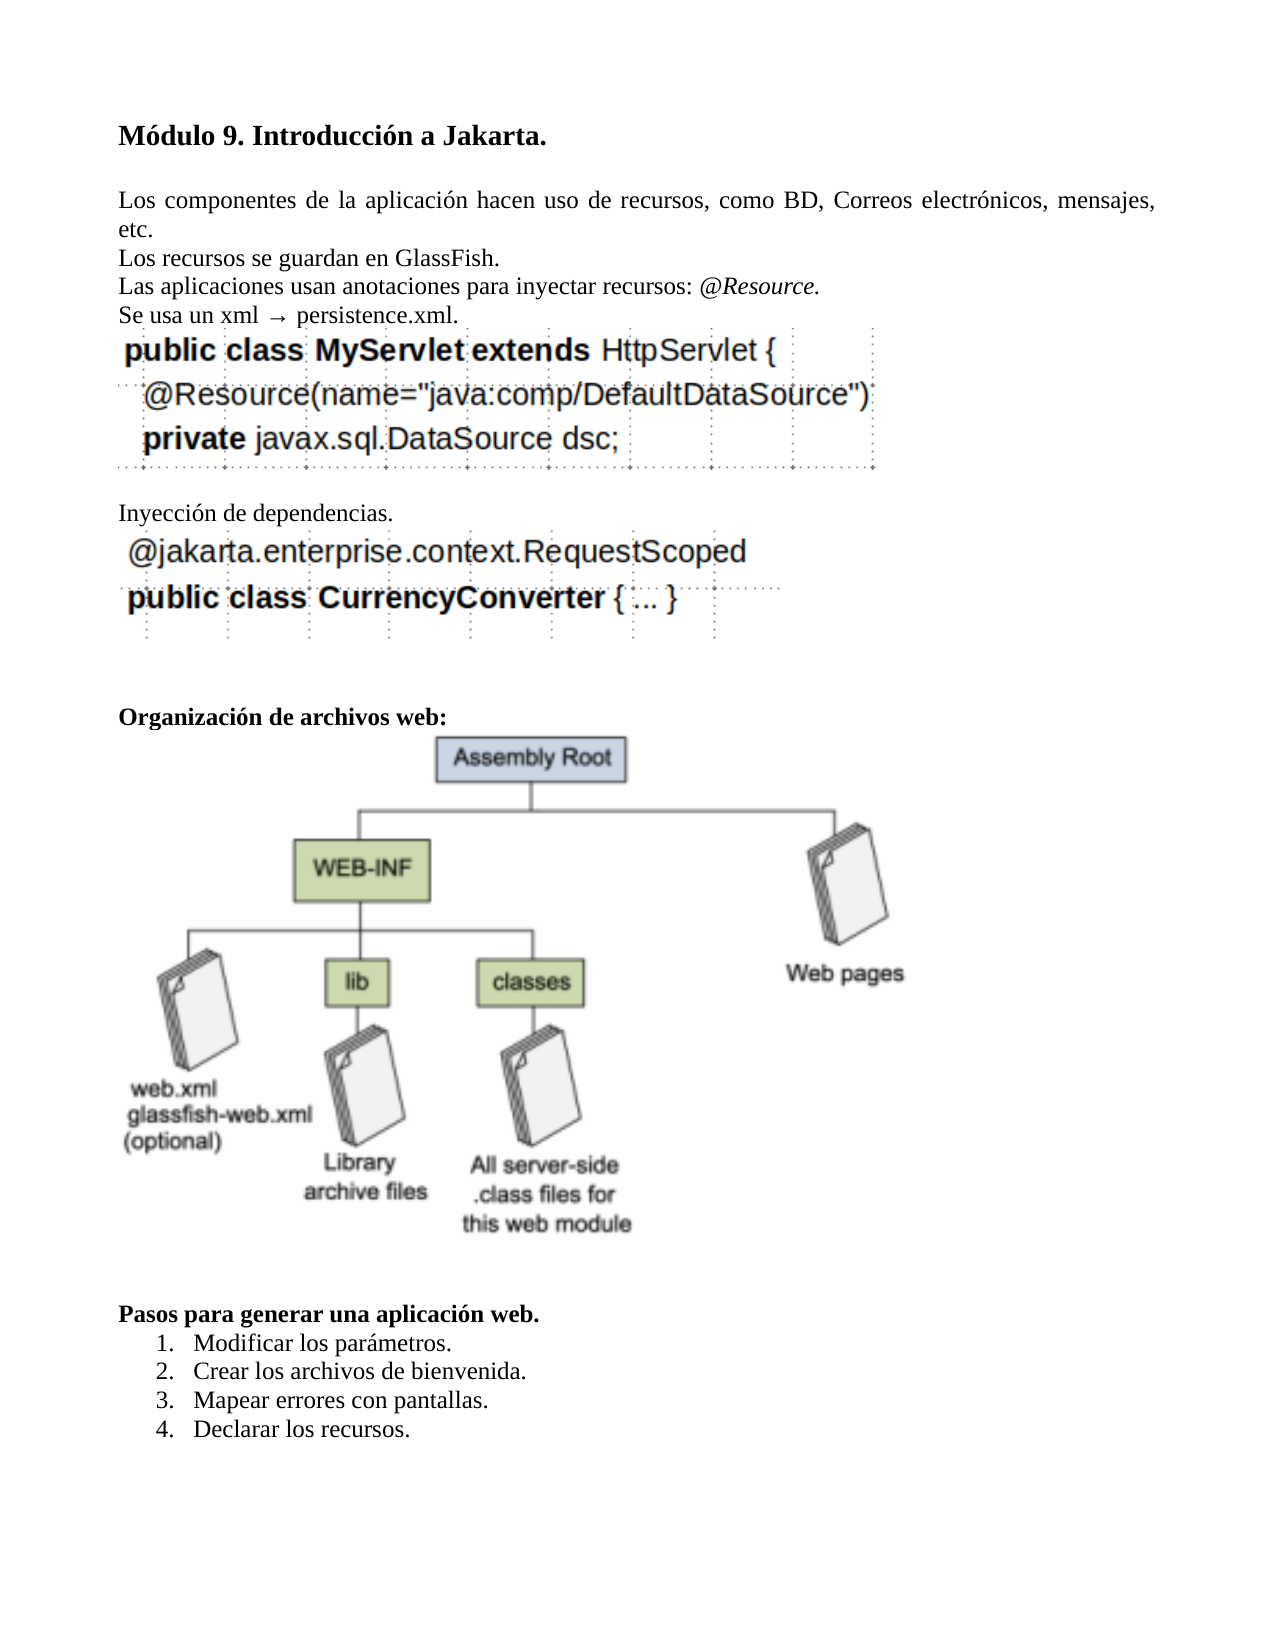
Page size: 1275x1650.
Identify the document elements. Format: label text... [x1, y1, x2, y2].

text Módulo 9. Introducción a Jakarta. [118, 118, 1157, 152]
text Organización de archivos web: [118, 702, 1157, 731]
list Crear los archivos de bienvenida. [156, 1356, 1157, 1385]
picture [118, 527, 786, 645]
text Las aplicaciones usan anotaciones para inyectar recursos: @Resource. [118, 271, 1157, 300]
text Los componentes de la aplicación hacen uso de recursos, como BD, Correos electrónicos, mensajes, etc. [118, 185, 1157, 243]
text Pasos para generar una aplicación web. [118, 1299, 1157, 1328]
list Mapear errores con pantallas. [156, 1385, 1157, 1414]
list Modificar los parámetros. [156, 1328, 1157, 1356]
list Declarar los recursos. [156, 1414, 1157, 1443]
text Inyección de dependencias. [118, 498, 1157, 527]
picture [118, 730, 913, 1242]
text Se usa un xml → persistence.xml. [118, 300, 1157, 329]
text Los recursos se guardan en GlassFish. [118, 243, 1157, 271]
picture [118, 328, 879, 470]
